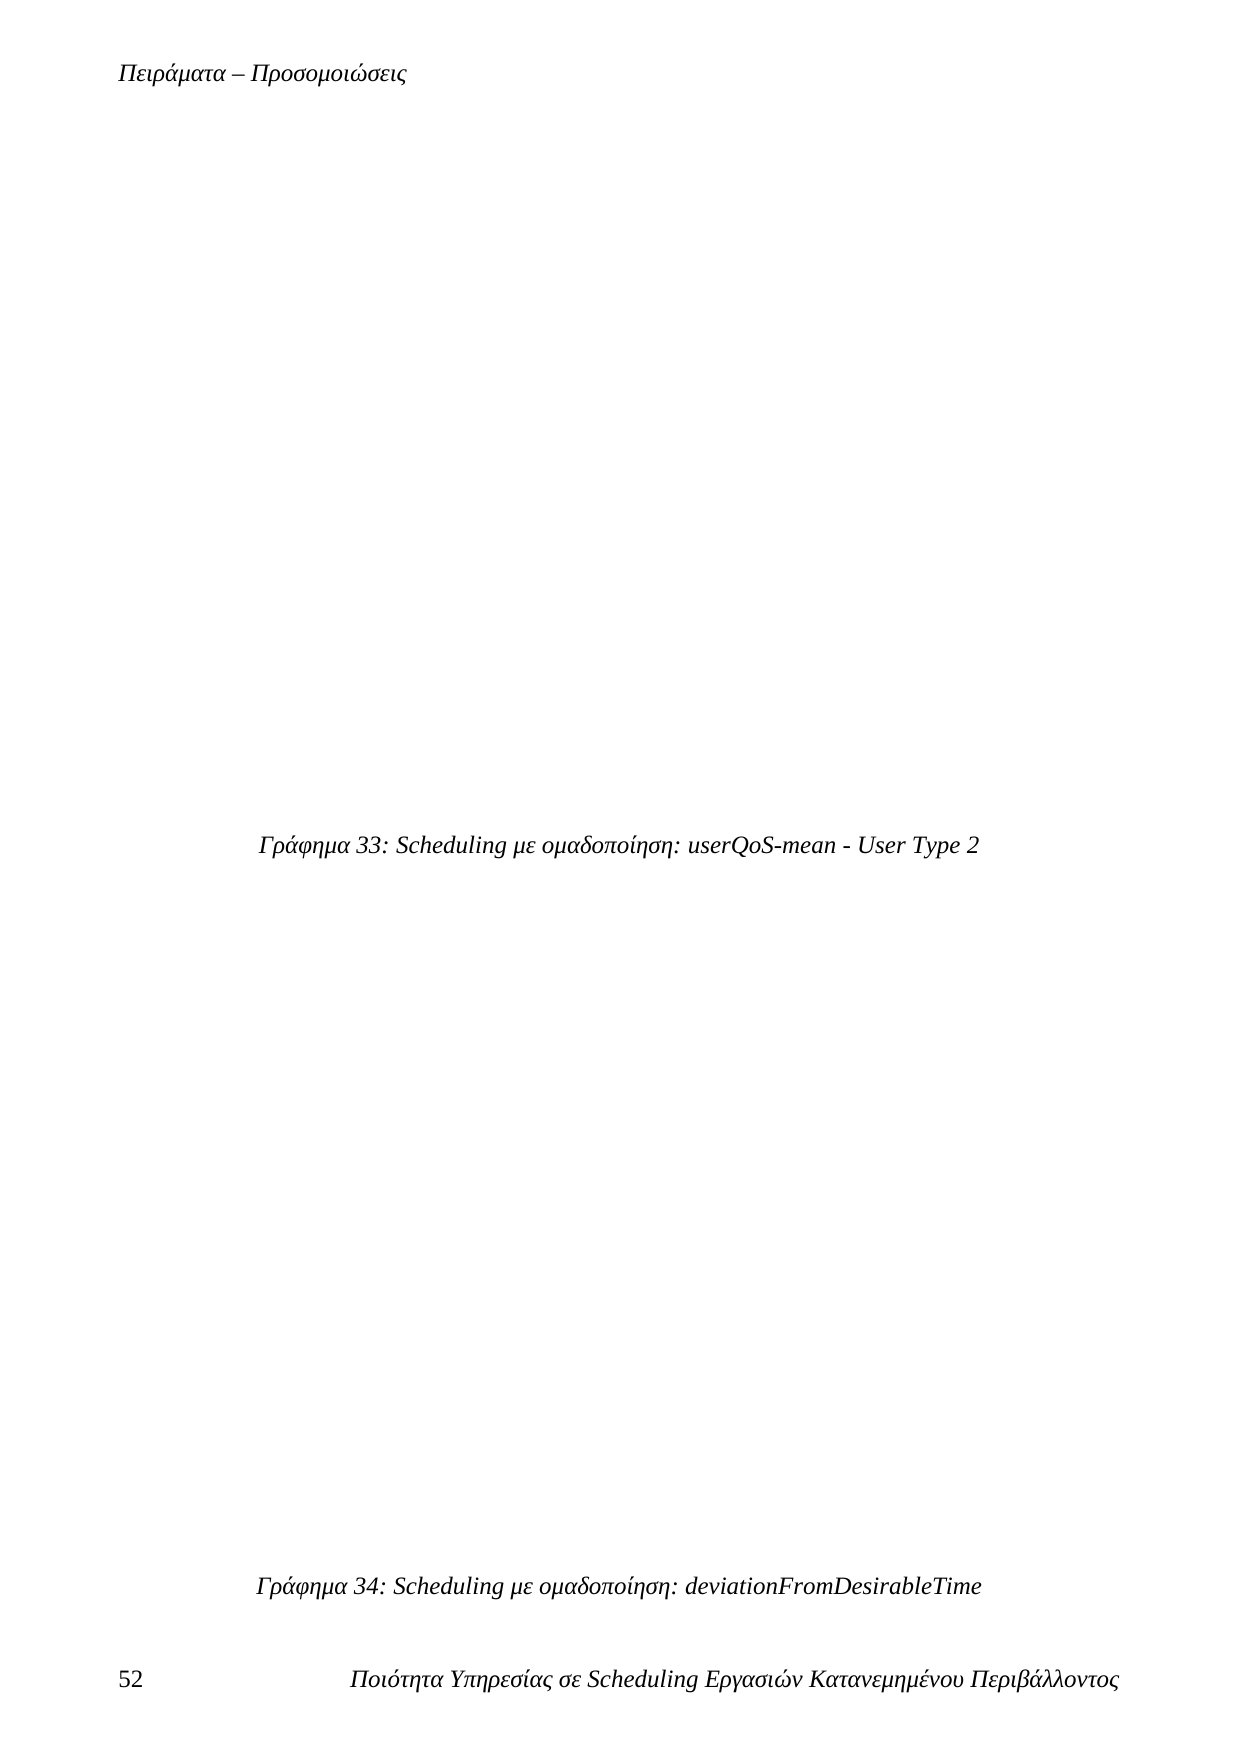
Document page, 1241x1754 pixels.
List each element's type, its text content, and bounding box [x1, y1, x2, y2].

text Γράφημα 33: Scheduling με ομαδοποίηση: userQoS-mean - User Type 2 [135, 131, 1106, 859]
text Γράφημα 34: Scheduling με ομαδοποίηση: deviationFromDesirableTime [135, 871, 1106, 1599]
